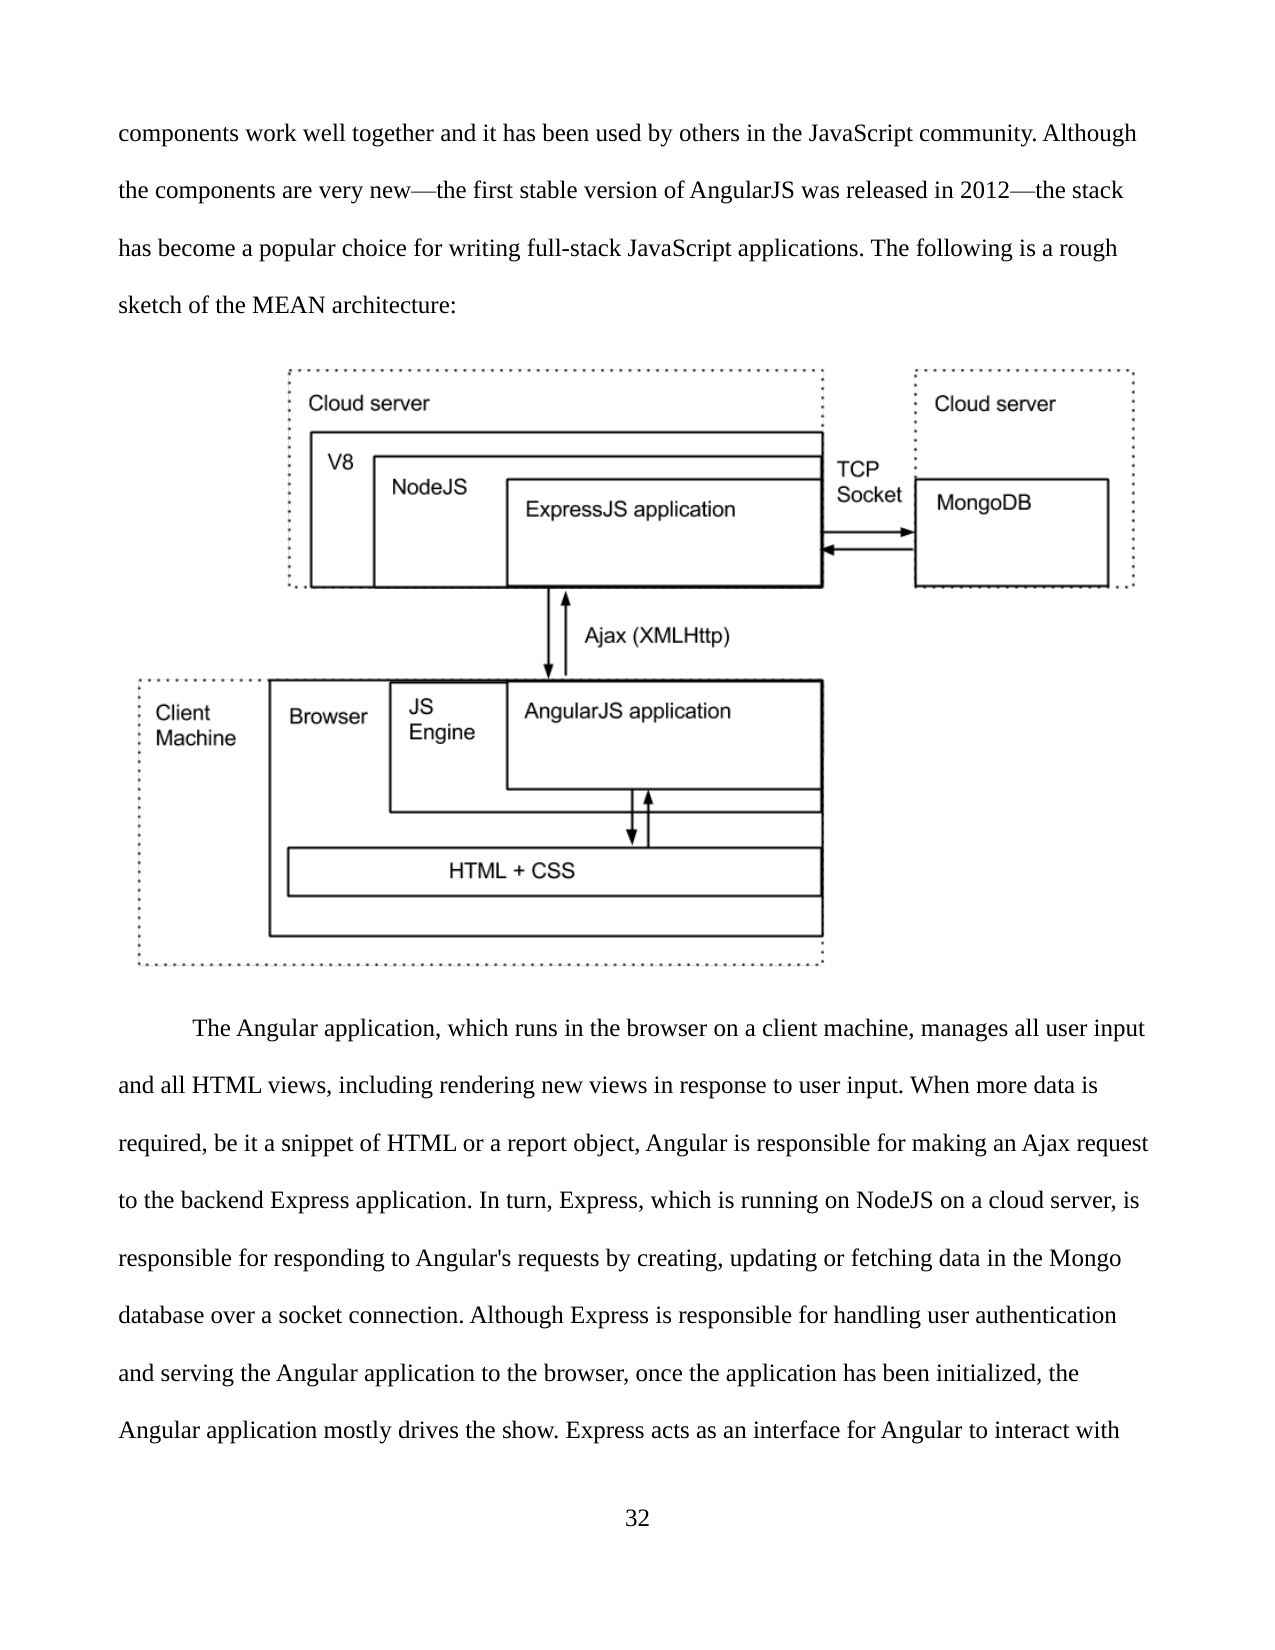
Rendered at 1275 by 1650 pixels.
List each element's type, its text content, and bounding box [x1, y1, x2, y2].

text The Angular application, which runs in the browser on a client machine, manages all user input and all HTML views, including rendering new views in response to user input. When more data is required, be it a snippet of HTML or a report object, Angular is responsible for making an Ajax request to the backend Express application. In turn, Express, which is running on NodeJS on a cloud server, is responsible for responding to Angular's requests by creating, updating or fetching data in the Mongo database over a socket connection. Although Express is responsible for handling user authentication and serving the Angular application to the browser, once the application has been initialized, the Angular application mostly drives the show. Express acts as an interface for Angular to interact with [118, 985, 1157, 1444]
text components work well together and it has been used by others in the JavaScript community. Although the components are very new—the first stable version of AngularJS was released in 2012—the stack has become a popular choice for writing full-stack JavaScript applications. The following is a rough sketch of the MEAN architecture: [118, 118, 1157, 319]
picture [118, 348, 1157, 985]
